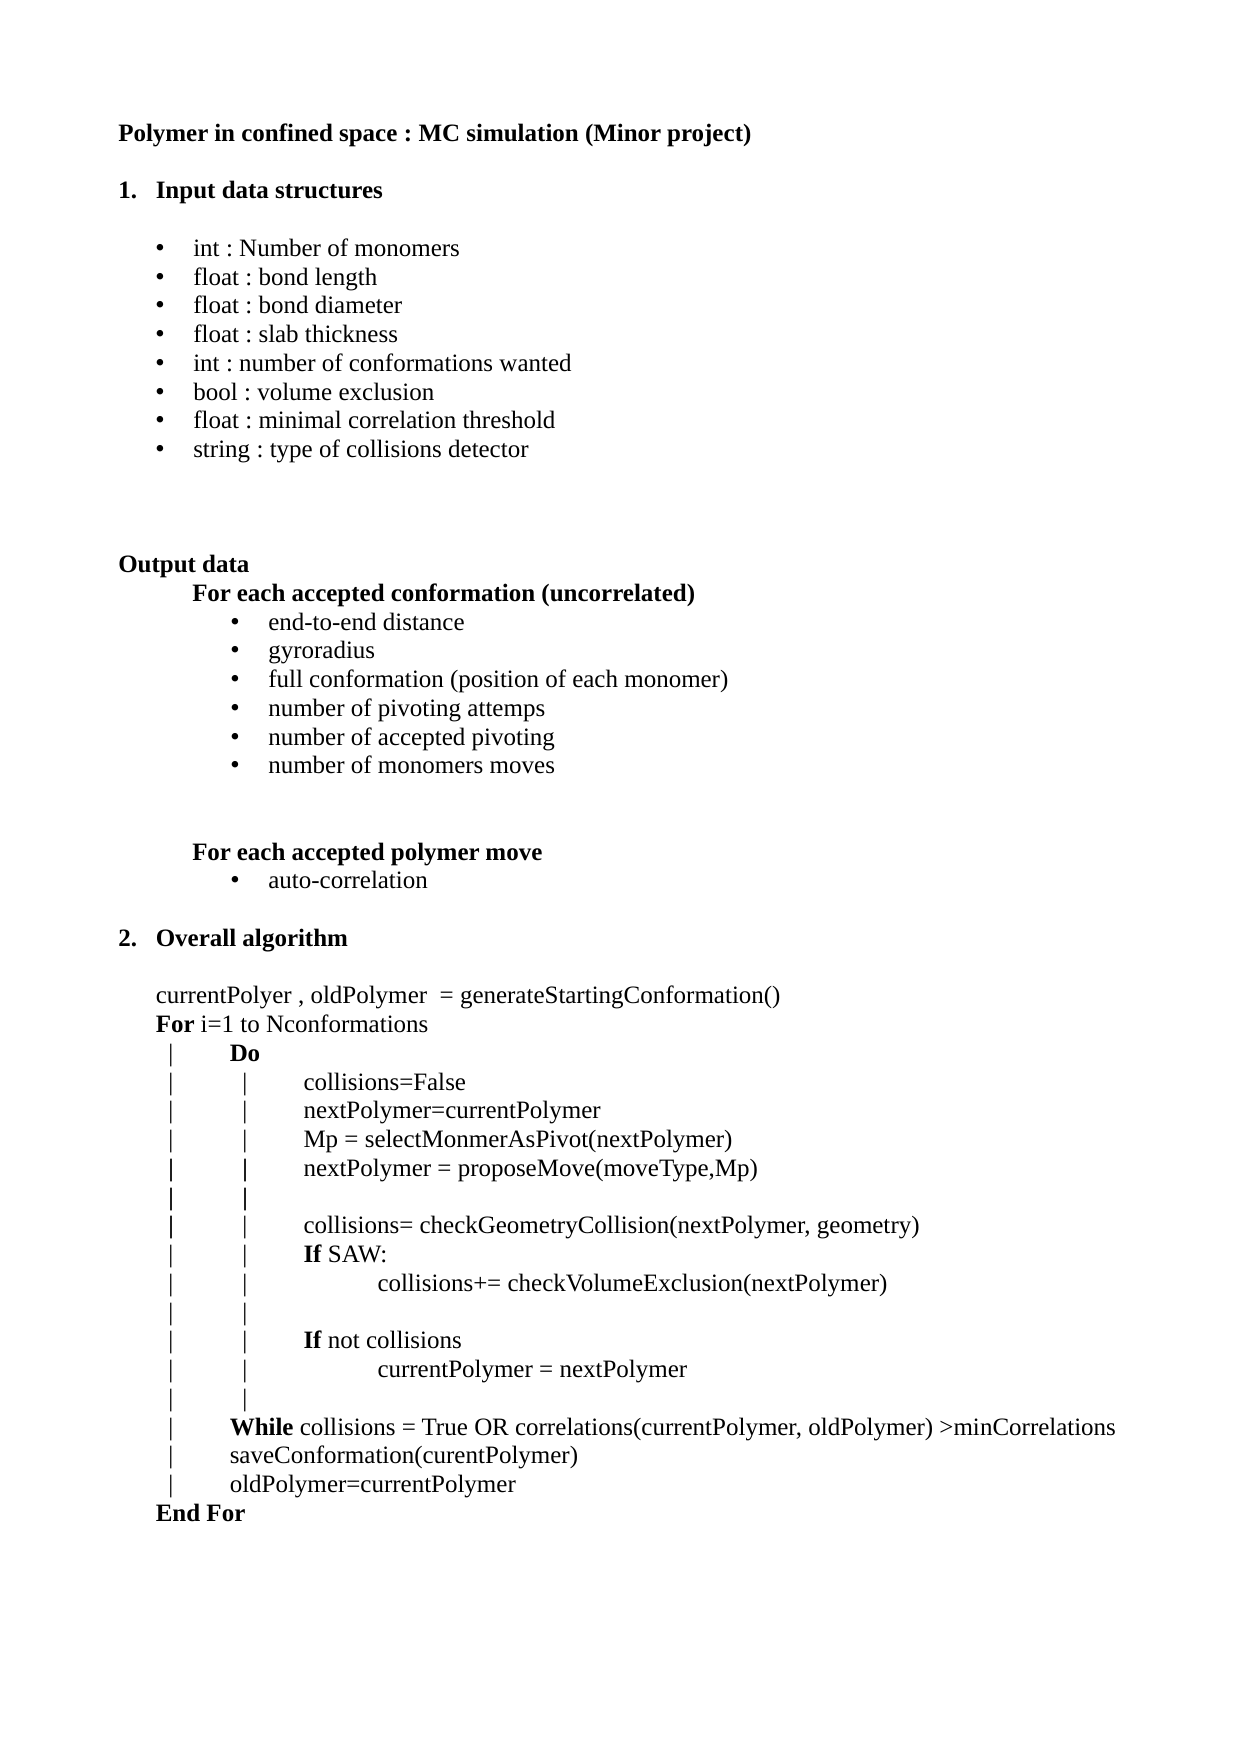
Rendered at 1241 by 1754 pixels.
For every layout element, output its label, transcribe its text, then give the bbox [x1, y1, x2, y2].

list float : slab thickness [156, 319, 1122, 348]
list | | [118, 1383, 1122, 1412]
list number of accepted pivoting [231, 722, 1122, 751]
list | saveConformation(curentPolymer) [118, 1441, 1122, 1469]
list | | nextPolymer=currentPolymer [118, 1096, 1122, 1124]
list | | If not collisions [118, 1326, 1122, 1354]
list For i=1 to Nconformations | Do | | collisions=False [118, 1009, 1122, 1096]
list | | If SAW: [118, 1239, 1122, 1268]
list string : type of collisions detector [156, 434, 1122, 463]
list End For [118, 1498, 1122, 1584]
list | While collisions = True OR correlations(currentPolymer, oldPolymer) >minCorrelations [118, 1412, 1122, 1441]
list float : minimal correlation threshold [156, 406, 1122, 434]
list float : bond length [156, 262, 1122, 291]
text For each accepted polymer move [118, 837, 1122, 866]
list | oldPolymer=currentPolymer [118, 1469, 1122, 1498]
list number of pivoting attemps [231, 693, 1122, 722]
text For each accepted conformation (uncorrelated) [118, 578, 1122, 607]
list | | collisions= checkGeometryCollision(nextPolymer, geometry) [118, 1211, 1122, 1239]
list int : number of conformations wanted [156, 348, 1122, 377]
list bool : volume exclusion [156, 377, 1122, 406]
list | | [118, 1297, 1122, 1326]
list Overall algorithm currentPolyer , oldPolymer = generateStartingConformation() [118, 923, 1122, 1009]
list auto-correlation [231, 866, 1122, 894]
list | | Mp = selectMonmerAsPivot(nextPolymer) | | nextPolymer = proposeMove(moveType,Mp) [118, 1124, 1122, 1182]
list end-to-end distance [231, 607, 1122, 636]
list number of monomers moves [231, 751, 1122, 779]
list | | collisions+= checkVolumeExclusion(nextPolymer) [118, 1268, 1122, 1297]
text Polymer in confined space : MC simulation (Minor project) [118, 118, 1122, 147]
list float : bond diameter [156, 291, 1122, 319]
list Input data structures [118, 176, 1122, 204]
text Output data [118, 549, 1122, 578]
list gyroradius [231, 636, 1122, 664]
list | | currentPolymer = nextPolymer [118, 1354, 1122, 1383]
list | | [118, 1182, 1122, 1211]
list int : Number of monomers [156, 233, 1122, 262]
list full conformation (position of each monomer) [231, 664, 1122, 693]
